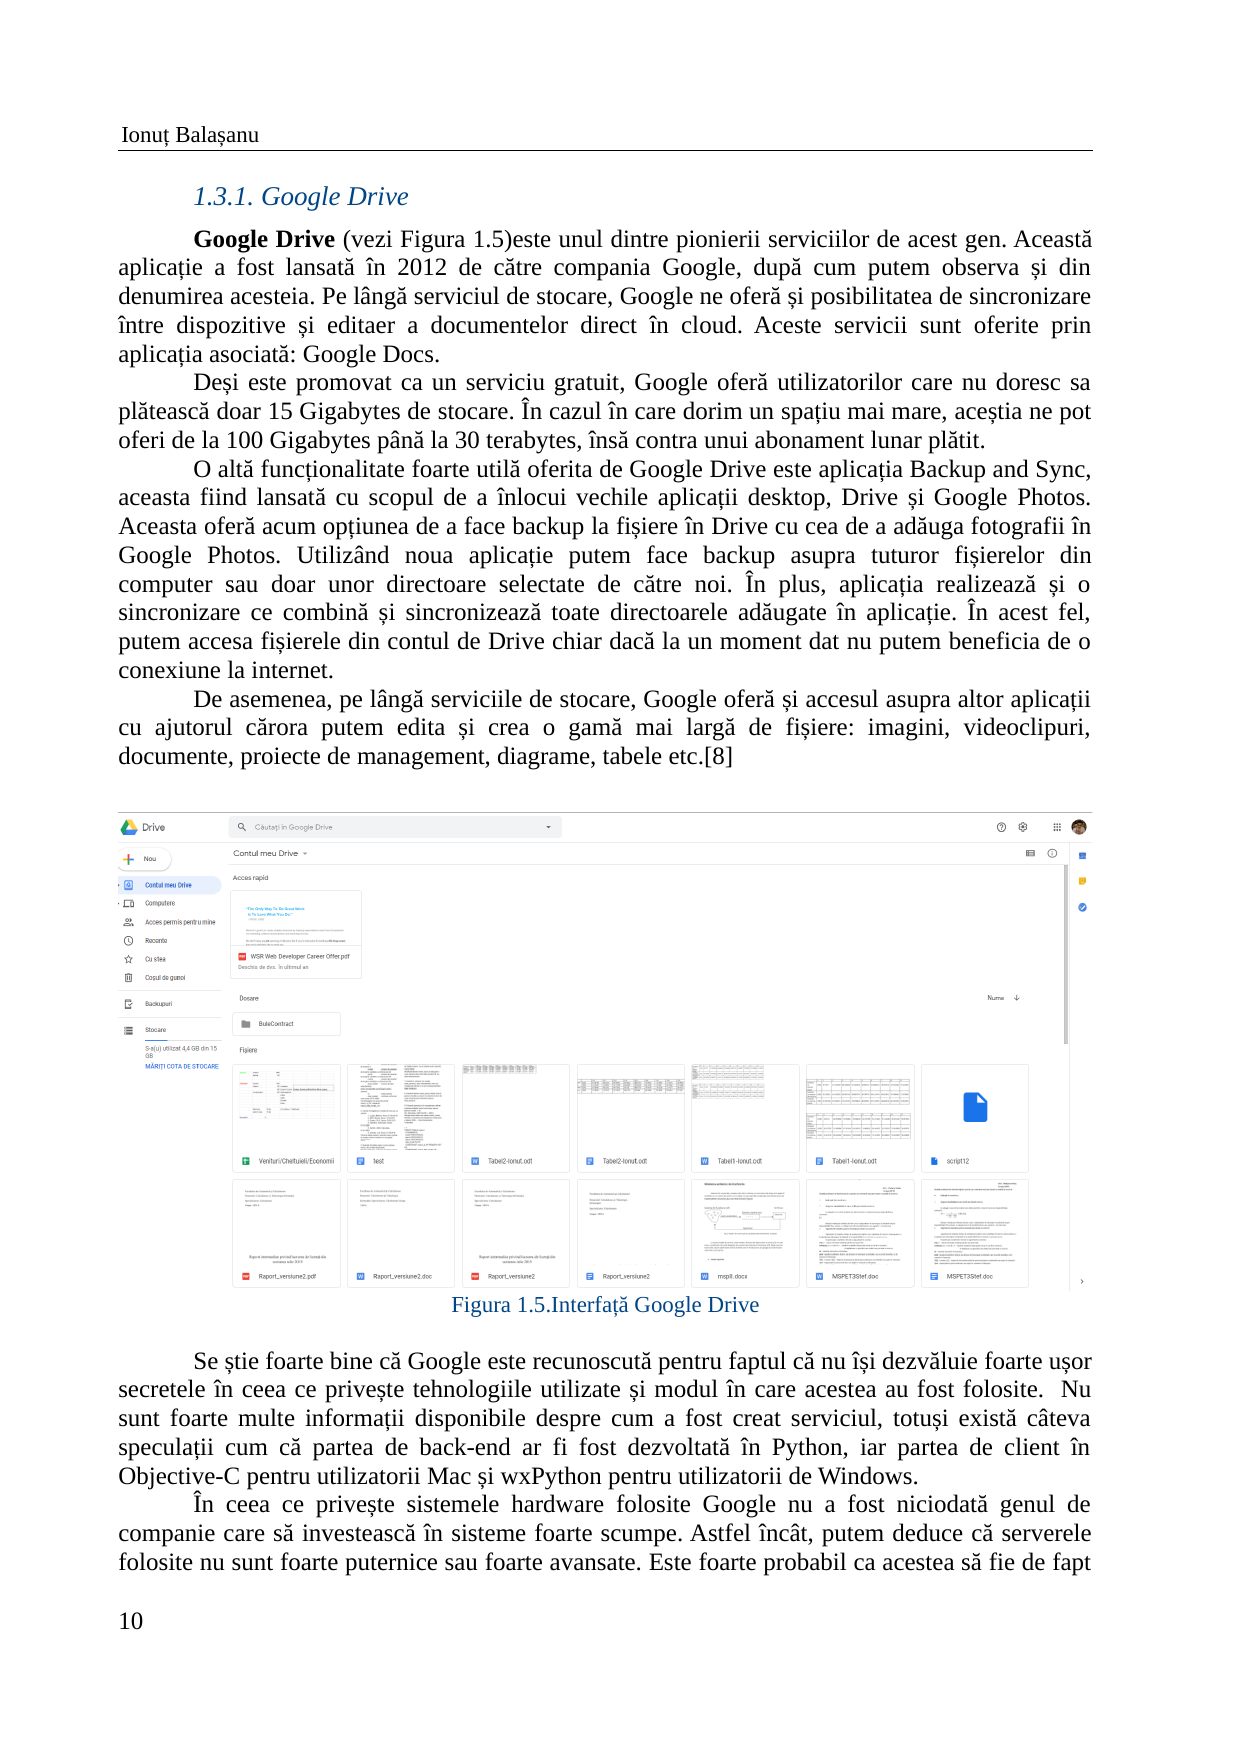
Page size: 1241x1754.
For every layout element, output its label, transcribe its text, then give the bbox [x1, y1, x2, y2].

text Se știe foarte bine că Google este recunoscută pentru faptul că nu își dezvăluie foarte ușor secretele în ceea ce privește tehnologiile utilizate și modul în care acestea au fost folosite. Nu sunt foarte multe informații disponibile despre cum a fost creat serviciul, totuși există câteva speculații cum că partea de back-end ar fi fost dezvoltată în Python, iar partea de client în Objective-C pentru utilizatorii Mac și wxPython pentru utilizatorii de Windows. [118, 1346, 1093, 1489]
text Google Drive (vezi Figura 1.5)este unul dintre pionierii serviciilor de acest gen. Această aplicație a fost lansată în 2012 de către compania Google, după cum putem observa și din denumirea acesteia. Pe lângă serviciul de stocare, Google ne oferă și posibilitatea de sincronizare între dispozitive și editaer a documentelor direct în cloud. Aceste servicii sunt oferite prin aplicația asociată: Google Docs. [118, 224, 1093, 367]
text O altă funcționalitate foarte utilă oferita de Google Drive este aplicația Backup and Sync, aceasta fiind lansată cu scopul de a înlocui vechile aplicații desktop, Drive și Google Photos. Aceasta oferă acum opțiunea de a face backup la fișiere în Drive cu cea de a adăuga fotografii în Google Photos. Utilizând noua aplicație putem face backup asupra tuturor fișierelor din computer sau doar unor directoare selectate de către noi. În plus, aplicația realizează și o sincronizare ce combină și sincronizează toate directoarele adăugate în aplicație. În acest fel, putem accesa fișierele din contul de Drive chiar dacă la un moment dat nu putem beneficia de o conexiune la internet. [118, 454, 1093, 684]
picture [118, 812, 1093, 1291]
text Figura 1.5.Interfață Google Drive [118, 1291, 1093, 1317]
text În ceea ce privește sistemele hardware folosite Google nu a fost niciodată genul de companie care să investească în sisteme foarte scumpe. Astfel încât, putem deduce că serverele folosite nu sunt foarte puternice sau foarte avansate. Este foarte probabil ca acestea să fie de fapt [118, 1489, 1093, 1576]
subtitle Google Drive [193, 180, 1093, 211]
text Deși este promovat ca un serviciu gratuit, Google oferă utilizatorilor care nu doresc sa plătească doar 15 Gigabytes de stocare. În cazul în care dorim un spațiu mai mare, aceștia ne pot oferi de la 100 Gigabytes până la 30 terabytes, însă contra unui abonament lunar plătit. [118, 367, 1093, 454]
text De asemenea, pe lângă serviciile de stocare, Google oferă și accesul asupra altor aplicații cu ajutorul cărora putem edita și crea o gamă mai largă de fișiere: imagini, videoclipuri, documente, proiecte de management, diagrame, tabele etc.[8] [118, 684, 1093, 770]
